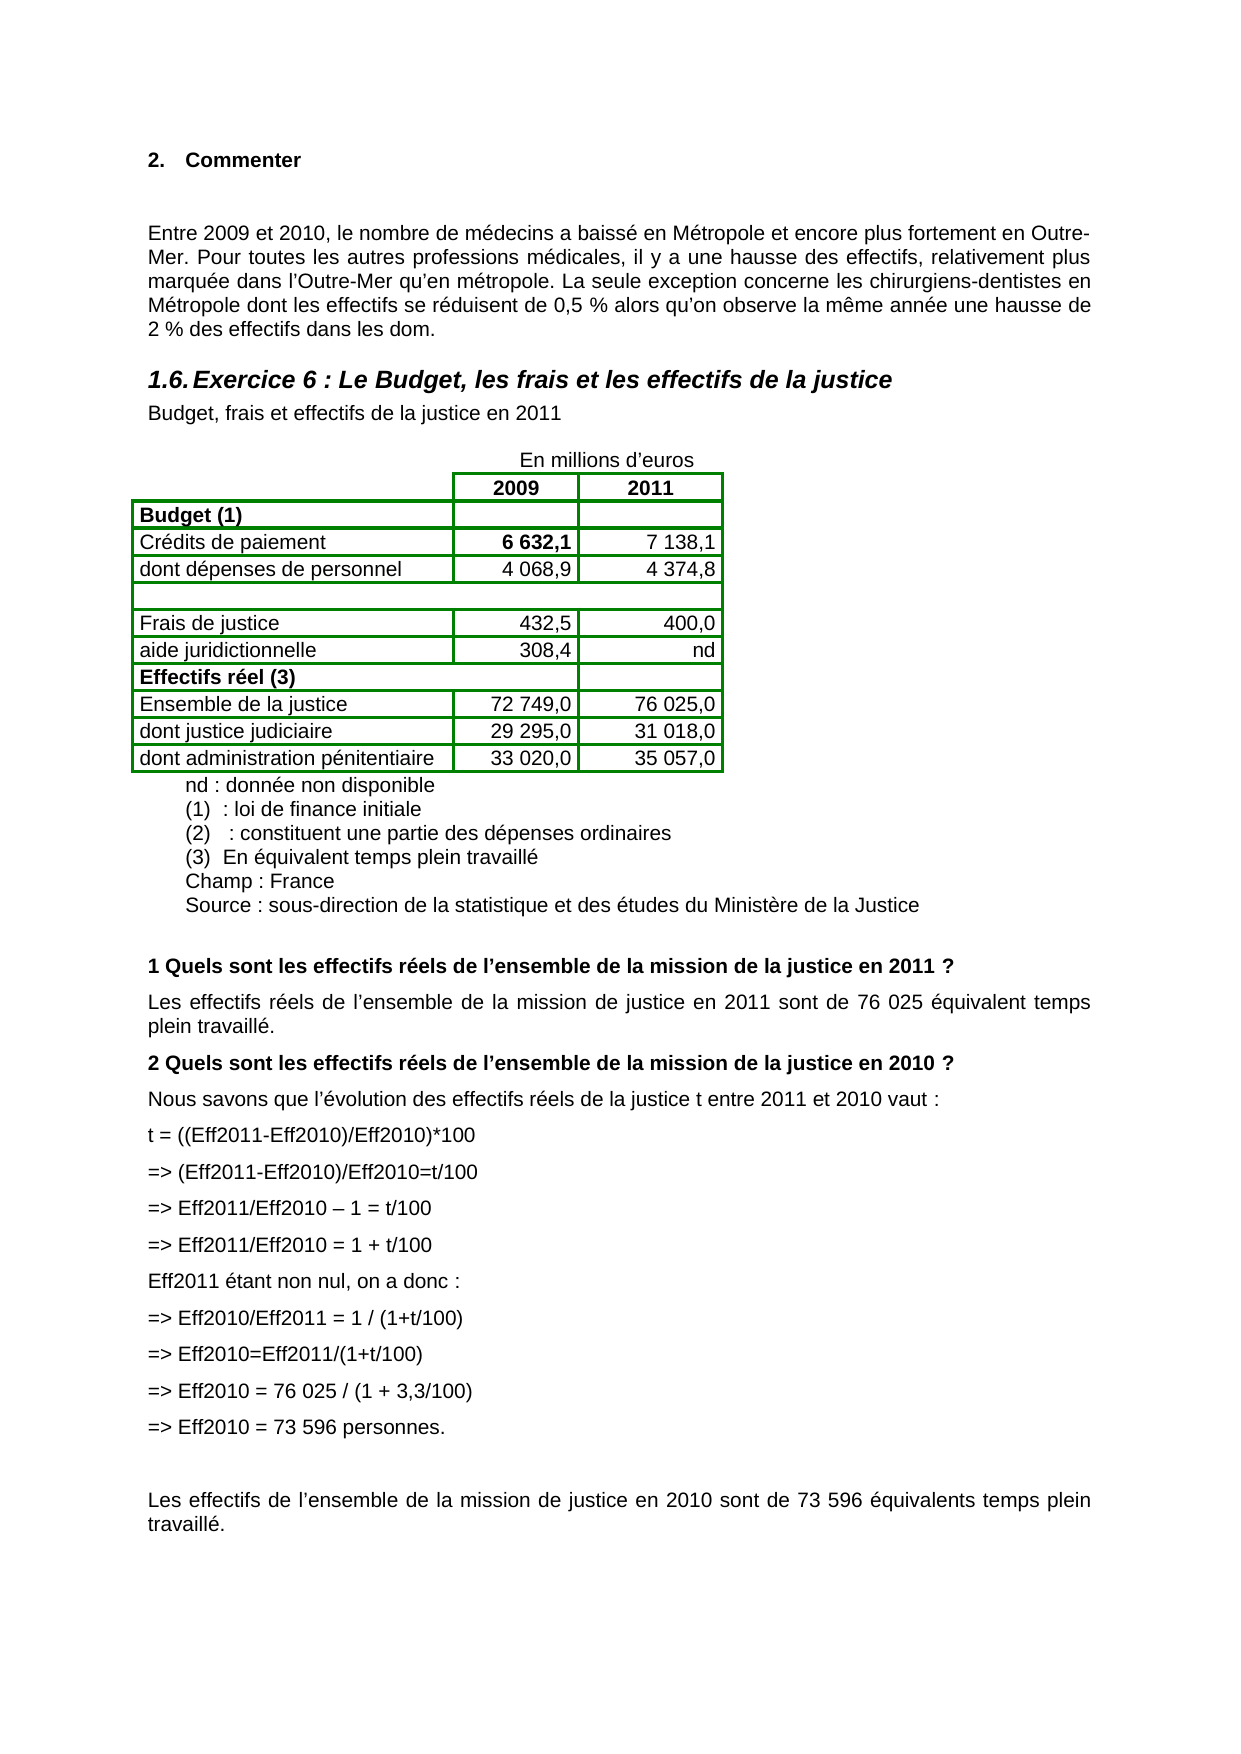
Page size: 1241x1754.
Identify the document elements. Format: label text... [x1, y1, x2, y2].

table_cell 29 295,0 [455, 719, 577, 743]
table_cell Ensemble de la justice [134, 692, 452, 716]
text 1 Quels sont les effectifs réels de l’ensemble de la mission de la justice en 2011 ? [148, 953, 1093, 977]
text Budget, frais et effectifs de la justice en 2011 [148, 400, 1093, 424]
text => Eff2010=Eff2011/(1+t/100) [148, 1342, 1093, 1366]
table_cell 4 374,8 [580, 557, 721, 581]
text Champ : France [185, 869, 1093, 893]
text => Eff2010 = 73 596 personnes. [148, 1415, 1093, 1439]
text nd : donnée non disponible [148, 773, 1093, 797]
text Les effectifs réels de l’ensemble de la mission de justice en 2011 sont de 76 025 équivalent temps plein travaillé. [148, 990, 1093, 1038]
table_cell Crédits de paiement [134, 530, 452, 553]
list : constituent une partie des dépenses ordinaires [185, 821, 1093, 845]
table_cell Frais de justice [134, 611, 452, 635]
table_cell 400,0 [580, 611, 721, 635]
table_cell Effectifs réel (3) [134, 665, 577, 689]
list En équivalent temps plein travaillé [185, 845, 1093, 869]
table_cell 7 138,1 [580, 530, 721, 553]
table_cell 6 632,1 [455, 530, 577, 553]
text Les effectifs de l’ensemble de la mission de justice en 2010 sont de 73 596 équivalents temps plein travaillé. [148, 1488, 1093, 1536]
table_cell dont administration pénitentiaire [134, 746, 452, 770]
table_cell 308,4 [455, 638, 577, 662]
table_cell [134, 584, 721, 608]
subtitle Exercice 6 : Le Budget, les frais et les effectifs de la justice [148, 365, 1093, 394]
text Nous savons que l’évolution des effectifs réels de la justice t entre 2011 et 2010 vaut : [148, 1087, 1093, 1111]
table_cell [580, 503, 721, 526]
table_header 2009 [455, 475, 577, 499]
table_cell 35 057,0 [580, 746, 721, 770]
text => Eff2010/Eff2011 = 1 / (1+t/100) [148, 1306, 1093, 1329]
table_cell dont justice judiciaire [134, 719, 452, 743]
text => Eff2011/Eff2010 = 1 + t/100 [148, 1233, 1093, 1257]
text => Eff2011/Eff2010 – 1 = t/100 [148, 1196, 1093, 1220]
table_cell 4 068,9 [455, 557, 577, 581]
table_cell 432,5 [455, 611, 577, 635]
text => Eff2010 = 76 025 / (1 + 3,3/100) [148, 1378, 1093, 1402]
text => (Eff2011-Eff2010)/Eff2010=t/100 [148, 1160, 1093, 1184]
list Commenter [148, 148, 1093, 172]
table_cell 31 018,0 [580, 719, 721, 743]
text En millions d’euros [148, 448, 694, 472]
table_cell 33 020,0 [455, 746, 577, 770]
text Entre 2009 et 2010, le nombre de médecins a baissé en Métropole et encore plus fortement en Outre-Mer. Pour toutes les autres professions médicales, il y a une hausse des effectifs, relativement plus marquée dans l’Outre-Mer qu’en métropole. La seule exception concerne les chirurgiens-dentistes en Métropole dont les effectifs se réduisent de 0,5 % alors qu’on observe la même année une hausse de 2 % des effectifs dans les dom. [148, 221, 1093, 340]
table_cell 72 749,0 [455, 692, 577, 716]
table_cell nd [580, 638, 721, 662]
text Source : sous-direction de la statistique et des études du Ministère de la Justice [185, 893, 1093, 917]
table_header 2011 [580, 475, 721, 499]
text Eff2011 étant non nul, on a donc : [148, 1269, 1093, 1293]
table_cell aide juridictionnelle [134, 638, 452, 662]
table_cell dont dépenses de personnel [134, 557, 452, 581]
table_cell 76 025,0 [580, 692, 721, 716]
table_cell [580, 665, 721, 689]
table_cell Budget (1) [134, 503, 452, 526]
text 2 Quels sont les effectifs réels de l’ensemble de la mission de la justice en 2010 ? [148, 1050, 1093, 1074]
list : loi de finance initiale [185, 797, 1093, 821]
table_header [132, 472, 452, 499]
text t = ((Eff2011-Eff2010)/Eff2010)*100 [148, 1123, 1093, 1147]
table_cell [455, 503, 577, 526]
